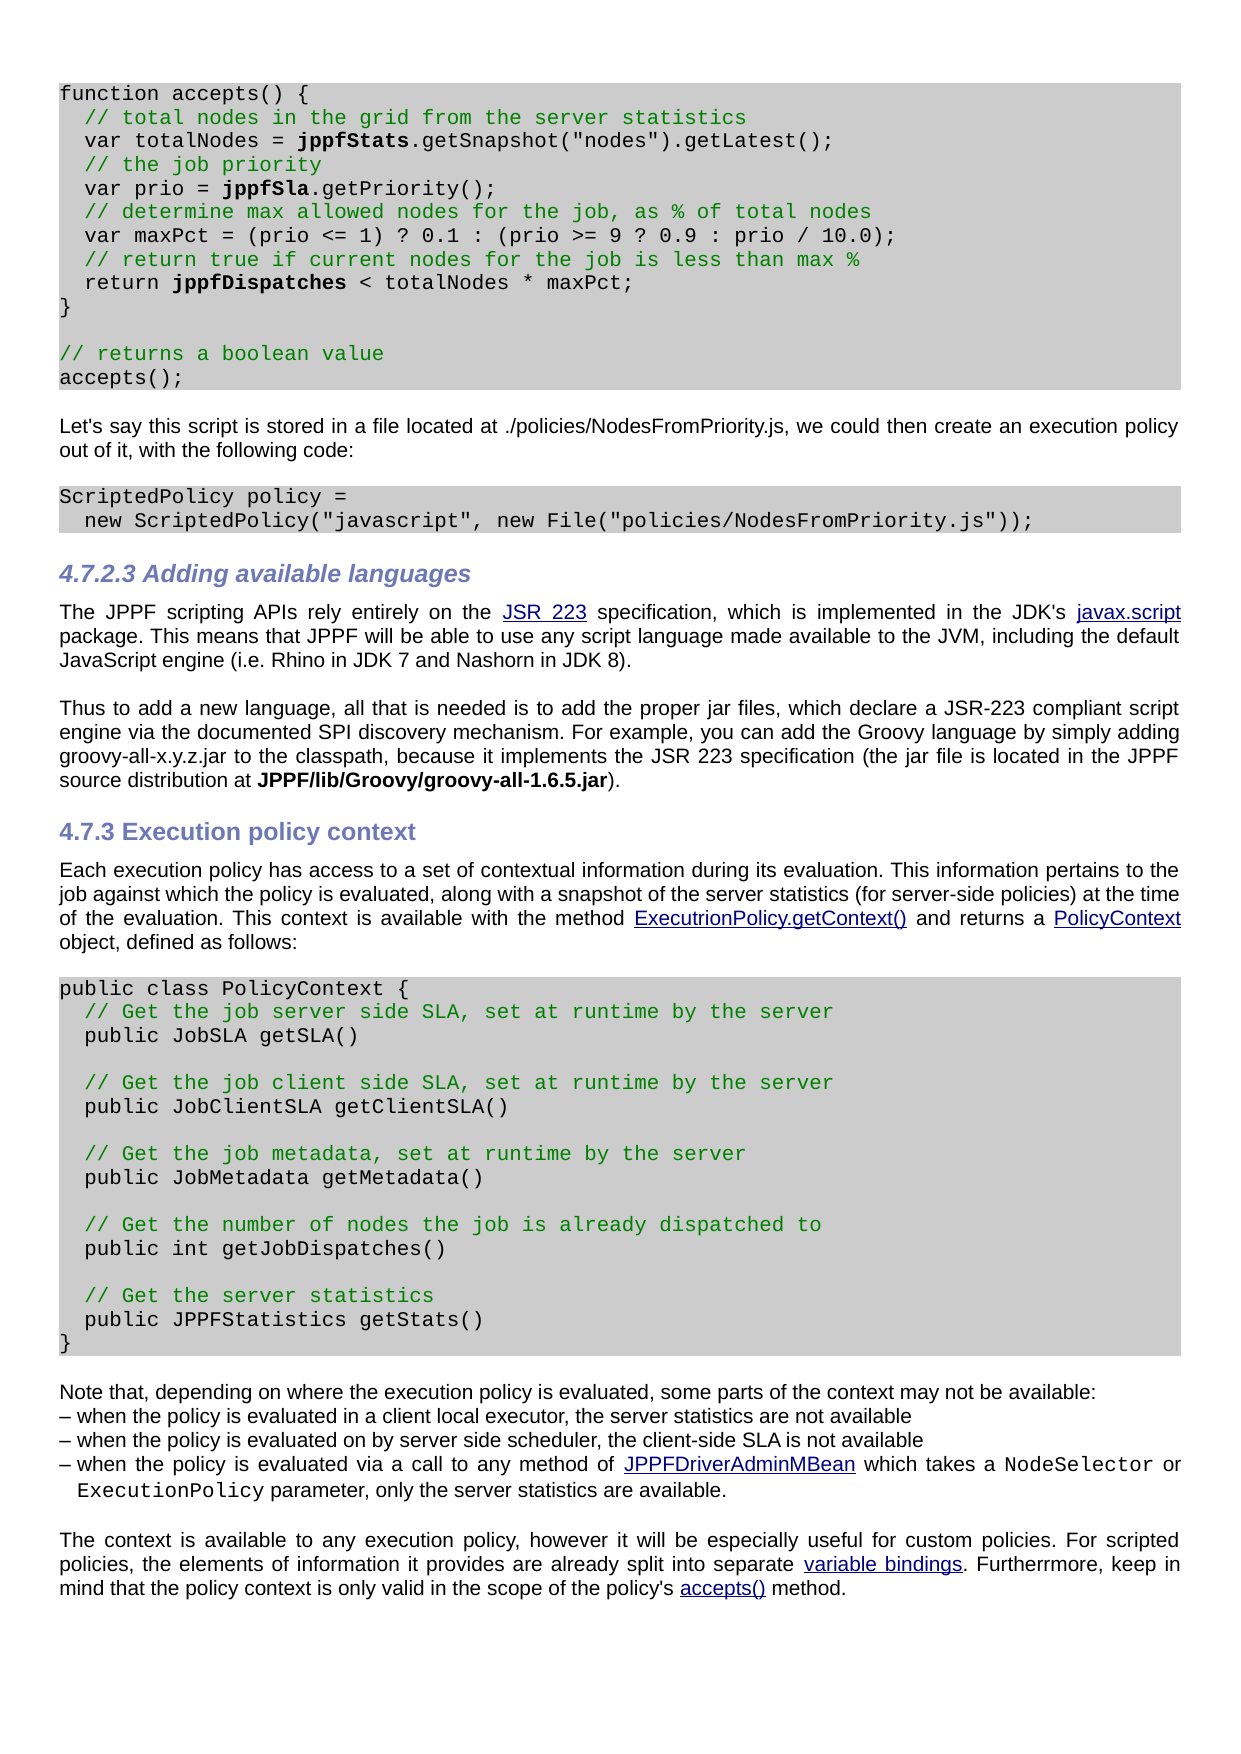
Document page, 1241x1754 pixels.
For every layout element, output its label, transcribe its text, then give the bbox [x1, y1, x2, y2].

text return jppfDispatches < totalNodes * maxPct; [59, 272, 1181, 296]
text var prio = jppfSla.getPriority(); [59, 178, 1181, 201]
text // Get the job client side SLA, set at runtime by the server [59, 1072, 1181, 1096]
text // Get the number of nodes the job is already dispatched to [59, 1214, 1181, 1238]
text public class PolicyContext { [59, 977, 1181, 1001]
text var totalNodes = jppfStats.getSnapshot("nodes").getLatest(); [59, 130, 1181, 154]
text } [59, 296, 1181, 319]
text public int getJobDispatches() [59, 1238, 1181, 1261]
text Each execution policy has access to a set of contextual information during its evaluation. This information pertains to the job against which the policy is evaluated, along with a snapshot of the server statistics (for server-side policies) at the time of the evaluation. This context is available with the method ExecutrionPolicy.getContext() and returns a PolicyContext object, defined as follows: [59, 858, 1181, 953]
text Let's say this script is stored in a file located at ./policies/NodesFromPriority.js, we could then create an execution policy out of it, with the following code: [59, 414, 1181, 462]
text The JPPF scripting APIs rely entirely on the JSR 223 specification, which is implemented in the JDK's javax.script package. This means that JPPF will be able to use any script language made available to the JVM, including the default JavaScript engine (i.e. Rhino in JDK 7 and Nashorn in JDK 8). [59, 600, 1181, 672]
subtitle Adding available languages [59, 558, 1181, 587]
text function accepts() { [59, 83, 1181, 107]
text // Get the job metadata, set at runtime by the server [59, 1143, 1181, 1167]
text Note that, depending on where the execution policy is evaluated, some parts of the context may not be available: [59, 1380, 1181, 1404]
text public JPPFStatistics getStats() [59, 1308, 1181, 1332]
text ScriptedPolicy policy = [59, 486, 1181, 510]
list when the policy is evaluated via a call to any method of JPPFDriverAdminMBean which takes a NodeSelector or ExecutionPolicy parameter, only the server statistics are available. [59, 1452, 1181, 1503]
text // Get the server statistics [59, 1285, 1181, 1308]
text public JobSLA getSLA() [59, 1025, 1181, 1048]
text // Get the job server side SLA, set at runtime by the server [59, 1001, 1181, 1025]
text // the job priority [59, 154, 1181, 178]
list when the policy is evaluated in a client local executor, the server statistics are not available [59, 1404, 1181, 1428]
text new ScriptedPolicy("javascript", new File("policies/NodesFromPriority.js")); [59, 510, 1181, 533]
text // returns a boolean value [59, 343, 1181, 367]
subtitle Execution policy context [59, 816, 1181, 845]
text public JobClientSLA getClientSLA() [59, 1096, 1181, 1119]
text } [59, 1332, 1181, 1356]
text Thus to add a new language, all that is needed is to add the proper jar files, which declare a JSR-223 compliant script engine via the documented SPI discovery mechanism. For example, you can add the Groovy language by simply adding groovy-all-x.y.z.jar to the classpath, because it implements the JSR 223 specification (the jar file is located in the JPPF source distribution at JPPF/lib/Groovy/groovy-all-1.6.5.jar). [59, 696, 1181, 791]
text var maxPct = (prio <= 1) ? 0.1 : (prio >= 9 ? 0.9 : prio / 10.0); [59, 225, 1181, 248]
text The context is available to any execution policy, however it will be especially useful for custom policies. For scripted policies, the elements of information it provides are already split into separate variable bindings. Furtherrmore, keep in mind that the policy context is only valid in the scope of the policy's accepts() method. [59, 1527, 1181, 1599]
list when the policy is evaluated on by server side scheduler, the client-side SLA is not available [59, 1428, 1181, 1452]
text // determine max allowed nodes for the job, as % of total nodes [59, 201, 1181, 225]
text // return true if current nodes for the job is less than max % [59, 248, 1181, 272]
text public JobMetadata getMetadata() [59, 1167, 1181, 1190]
text accepts(); [59, 367, 1181, 390]
text // total nodes in the grid from the server statistics [59, 107, 1181, 130]
